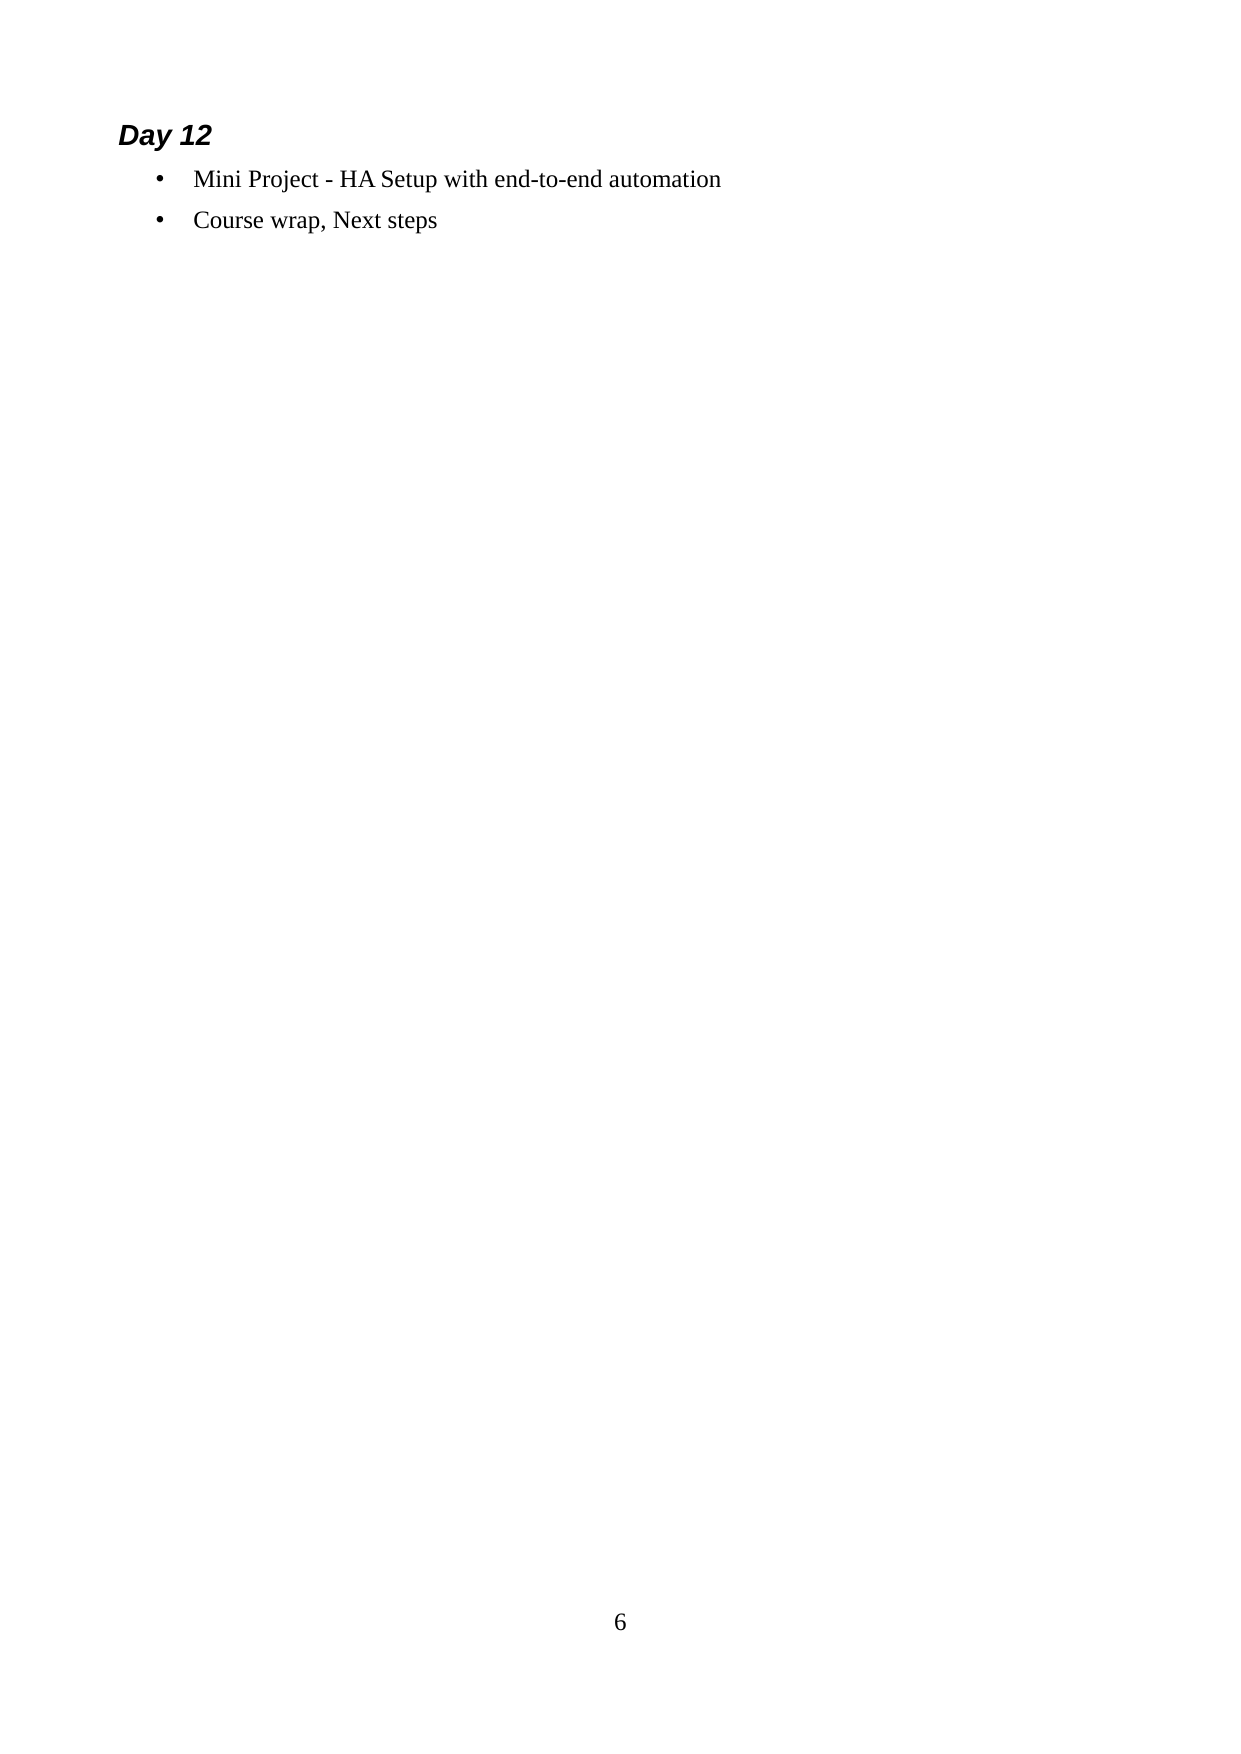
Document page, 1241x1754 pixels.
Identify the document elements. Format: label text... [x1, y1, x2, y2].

subtitle Day 12 [118, 118, 1122, 152]
list Course wrap, Next steps [156, 205, 1122, 234]
list Mini Project - HA Setup with end-to-end automation [156, 164, 1122, 193]
